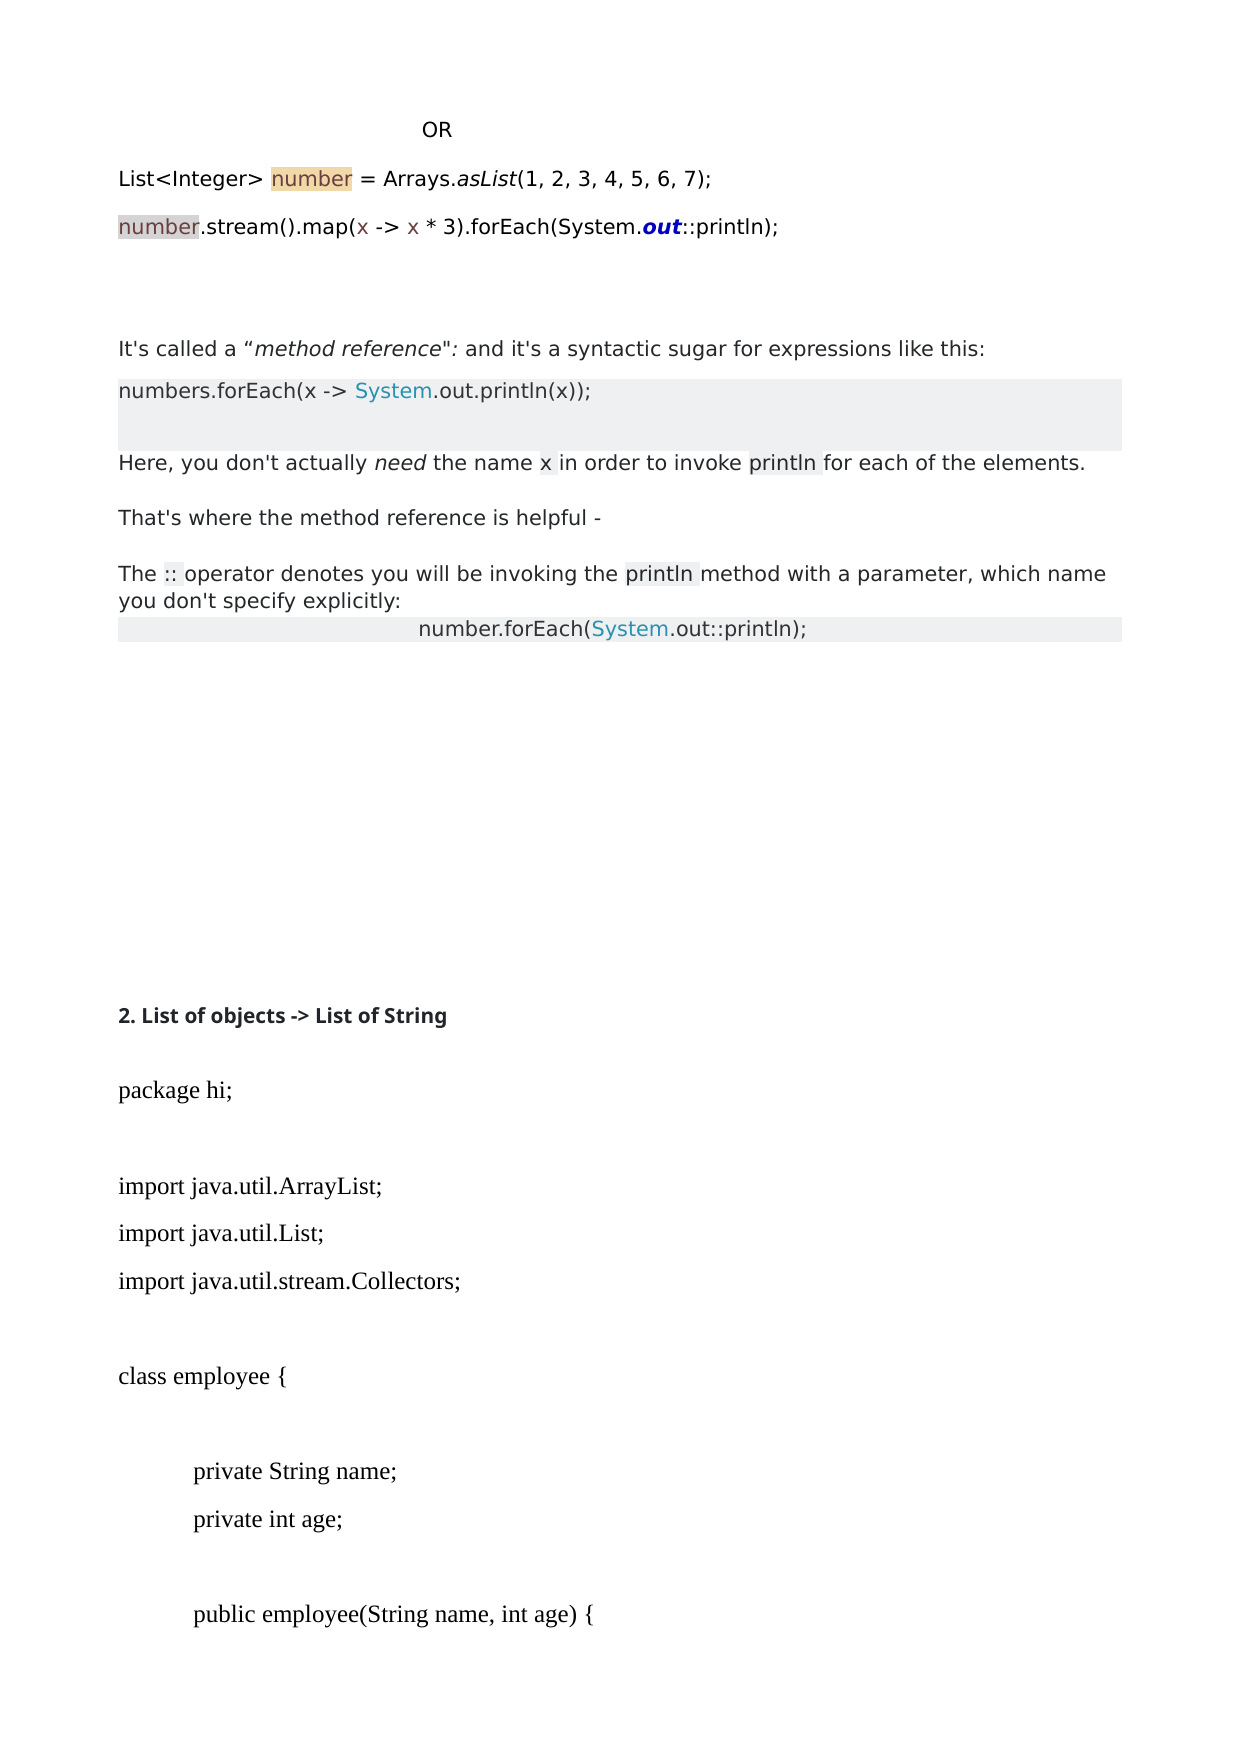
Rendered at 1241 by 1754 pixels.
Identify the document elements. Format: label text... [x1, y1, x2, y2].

text package hi; [118, 1043, 1122, 1104]
text number.forEach(System.out::println); [118, 617, 1122, 642]
text List<Integer> number = Arrays.asList(1, 2, 3, 4, 5, 6, 7); [118, 167, 1122, 191]
text number.stream().map(x -> x * 3).forEach(System.out::println); [118, 215, 1122, 239]
text It's called a “method reference": and it's a syntactic sugar for expressions like this: [118, 337, 1122, 361]
text Here, you don't actually need the name x in order to invoke println for each of the elements. [118, 451, 1122, 475]
text class employee { [118, 1361, 1122, 1390]
text import java.util.List; [118, 1218, 1122, 1247]
text public employee(String name, int age) { [118, 1599, 1122, 1628]
text private String name; [118, 1456, 1122, 1485]
text numbers.forEach(x -> System.out.println(x)); [118, 379, 1122, 403]
text import java.util.ArrayList; [118, 1171, 1122, 1199]
text The :: operator denotes you will be invoking the println method with a parameter, which name you don't specify explicitly: [118, 562, 1122, 614]
text OR [118, 118, 1122, 142]
text import java.util.stream.Collectors; [118, 1266, 1122, 1295]
text That's where the method reference is helpful - [118, 506, 1122, 530]
text private int age; [118, 1504, 1122, 1533]
subtitle 2. List of objects -> List of String [118, 1002, 1122, 1030]
